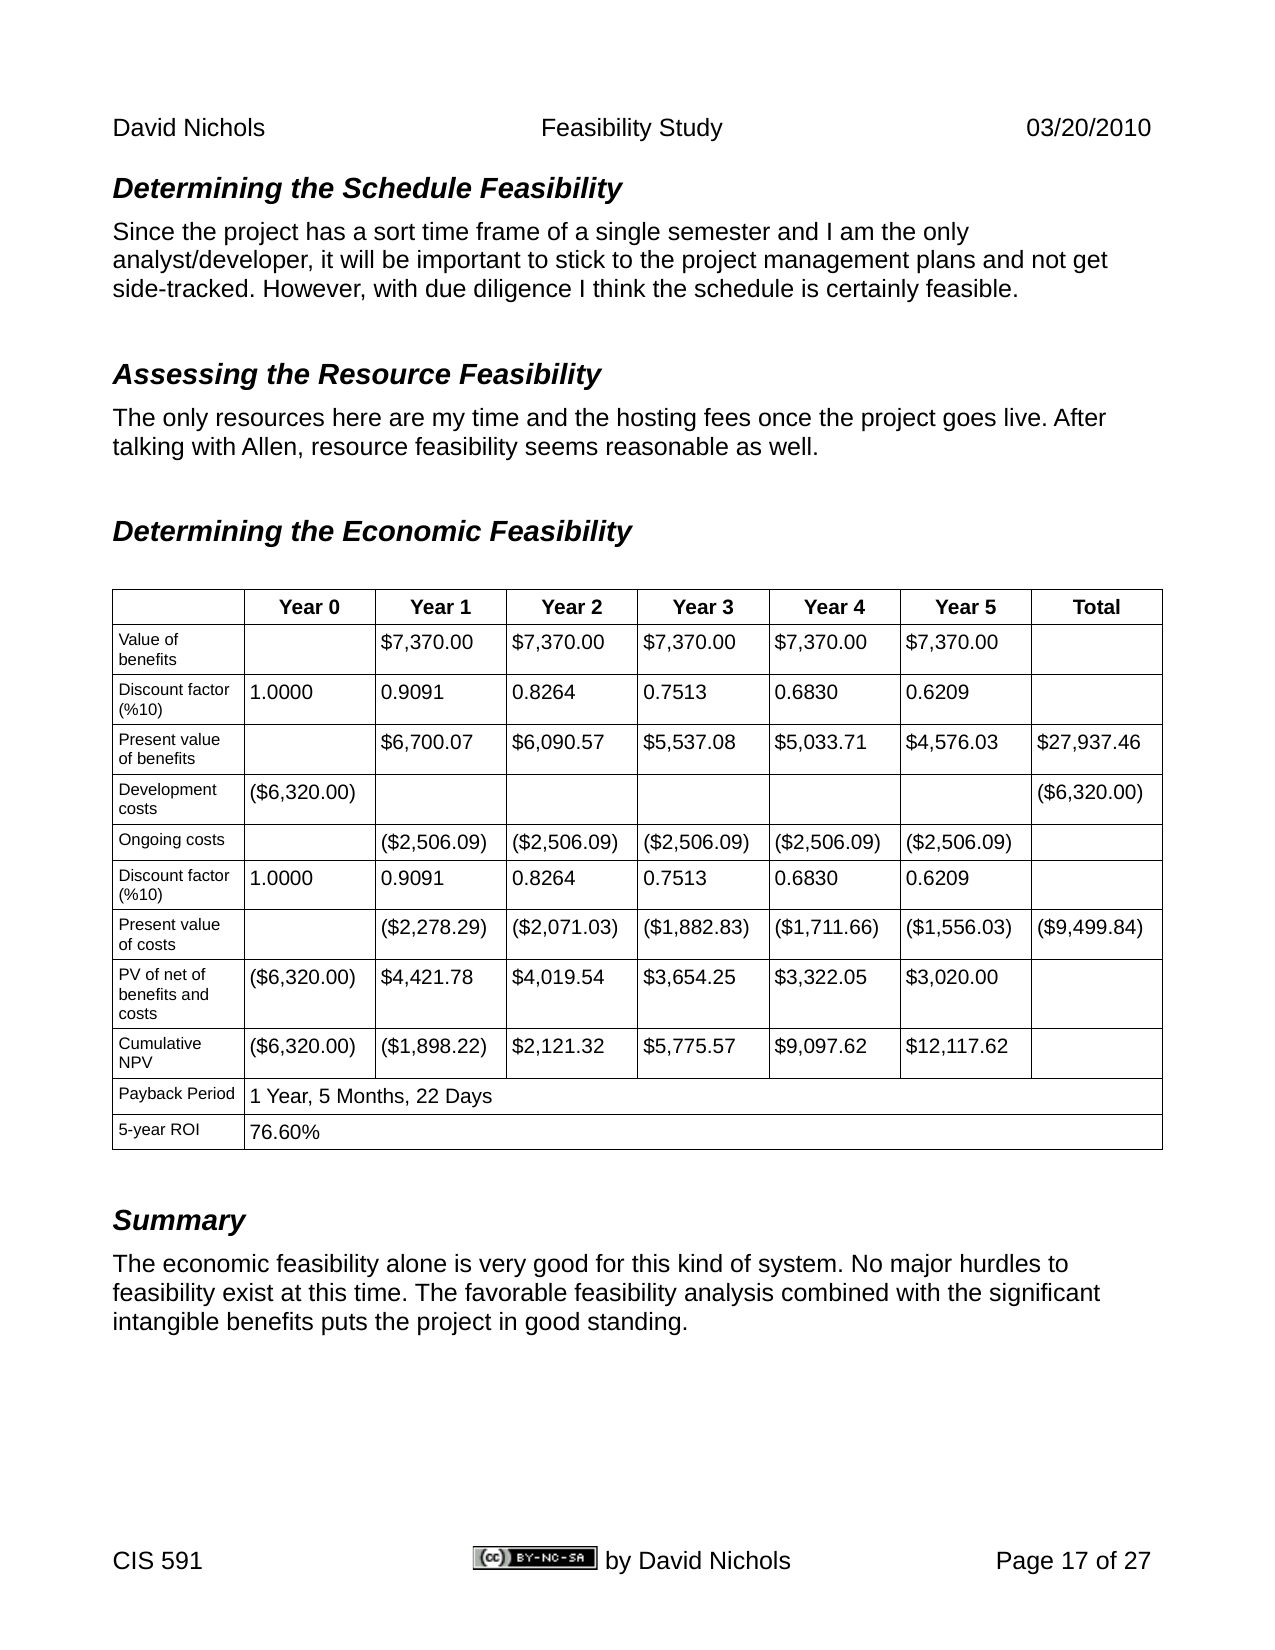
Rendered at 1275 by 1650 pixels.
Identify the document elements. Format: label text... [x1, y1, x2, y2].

table_cell ($2,506.09) [901, 825, 1031, 859]
table_cell Payback Period [113, 1079, 244, 1114]
table_cell [1032, 1029, 1162, 1078]
table_cell [1032, 861, 1162, 909]
table_cell 0.8264 [507, 675, 637, 724]
table_cell $7,370.00 [638, 625, 769, 674]
table_cell $9,097.62 [770, 1029, 900, 1078]
table_cell 0.6209 [901, 675, 1031, 724]
table_cell $4,019.54 [507, 960, 637, 1028]
table_header Year 4 [770, 590, 900, 624]
table_cell Present value of costs [113, 910, 244, 959]
text The economic feasibility alone is very good for this kind of system. No major hurdles to feasibility exist at this time. The favorable feasibility analysis combined with the significant intangible benefits puts the project in good standing. [112, 1249, 1162, 1335]
table_cell 0.9091 [376, 861, 506, 909]
table_cell [1032, 960, 1162, 1028]
table_cell $3,322.05 [770, 960, 900, 1028]
table_cell $7,370.00 [770, 625, 900, 674]
text The only resources here are my time and the hosting fees once the project goes live. After talking with Allen, resource feasibility seems reasonable as well. [112, 403, 1162, 460]
table_cell [770, 775, 900, 824]
table_cell ($6,320.00) [1032, 775, 1162, 824]
table_cell ($1,882.83) [638, 910, 769, 959]
subtitle Determining the Economic Feasibility [112, 514, 1162, 548]
table_cell $27,937.46 [1032, 725, 1162, 774]
subtitle Assessing the Resource Feasibility [112, 357, 1162, 390]
table_cell ($6,320.00) [245, 1029, 375, 1078]
table_cell [376, 775, 506, 824]
table_cell $6,700.07 [376, 725, 506, 774]
table_header Year 5 [901, 590, 1031, 624]
table_cell 76.60% [245, 1115, 1162, 1149]
table_cell [245, 725, 375, 774]
table_cell $4,576.03 [901, 725, 1031, 774]
table_cell $7,370.00 [507, 625, 637, 674]
table_cell [245, 625, 375, 674]
table_cell Cumulative NPV [113, 1029, 244, 1078]
table_header Year 3 [638, 590, 769, 624]
table_cell 0.6830 [770, 675, 900, 724]
table_cell $5,537.08 [638, 725, 769, 774]
table_cell $12,117.62 [901, 1029, 1031, 1078]
table_cell ($2,506.09) [638, 825, 769, 859]
table_cell ($2,278.29) [376, 910, 506, 959]
table_header Year 2 [507, 590, 637, 624]
table_cell ($9,499.84) [1032, 910, 1162, 959]
picture [472, 1546, 598, 1570]
table_cell $6,090.57 [507, 725, 637, 774]
table_cell ($6,320.00) [245, 775, 375, 824]
table_cell $5,033.71 [770, 725, 900, 774]
table_cell [901, 775, 1031, 824]
table_cell $5,775.57 [638, 1029, 769, 1078]
text Since the project has a sort time frame of a single semester and I am the only analyst/developer, it will be important to stick to the project management plans and not get side-tracked. However, with due diligence I think the schedule is certainly feasible. [112, 217, 1162, 303]
table_cell $7,370.00 [376, 625, 506, 674]
table_cell ($2,506.09) [507, 825, 637, 859]
table_cell [245, 910, 375, 959]
table_cell 0.6830 [770, 861, 900, 909]
table_cell Present value of benefits [113, 725, 244, 774]
table_cell ($2,071.03) [507, 910, 637, 959]
table_cell Discount factor (%10) [113, 675, 244, 724]
table_cell 5-year ROI [113, 1115, 244, 1149]
table_cell PV of net of benefits and costs [113, 960, 244, 1028]
table_cell [245, 825, 375, 859]
table_cell Development costs [113, 775, 244, 824]
table_cell $4,421.78 [376, 960, 506, 1028]
table_cell 1 Year, 5 Months, 22 Days [245, 1079, 1162, 1114]
table_cell [507, 775, 637, 824]
table_cell 0.7513 [638, 861, 769, 909]
table_header [113, 590, 244, 624]
table_cell 1.0000 [245, 861, 375, 909]
table_cell 0.6209 [901, 861, 1031, 909]
table_cell [638, 775, 769, 824]
table_cell $7,370.00 [901, 625, 1031, 674]
table_cell $3,020.00 [901, 960, 1031, 1028]
table_cell [1032, 625, 1162, 674]
table_cell Ongoing costs [113, 825, 244, 859]
table_header Year 0 [245, 590, 375, 624]
table_cell ($2,506.09) [376, 825, 506, 859]
table_cell Value of benefits [113, 625, 244, 674]
table_cell ($1,711.66) [770, 910, 900, 959]
table_cell ($6,320.00) [245, 960, 375, 1028]
table_cell Discount factor (%10) [113, 861, 244, 909]
table_cell [1032, 675, 1162, 724]
table_cell 0.9091 [376, 675, 506, 724]
subtitle Summary [112, 1203, 1162, 1237]
subtitle Determining the Schedule Feasibility [112, 171, 1162, 204]
table_cell ($1,556.03) [901, 910, 1031, 959]
table_cell $2,121.32 [507, 1029, 637, 1078]
table_cell [1032, 825, 1162, 859]
table_cell ($2,506.09) [770, 825, 900, 859]
table_cell 0.7513 [638, 675, 769, 724]
table_header Total [1032, 590, 1162, 624]
table_header Year 1 [376, 590, 506, 624]
table_cell ($1,898.22) [376, 1029, 506, 1078]
table_cell 0.8264 [507, 861, 637, 909]
table_cell 1.0000 [245, 675, 375, 724]
table_cell $3,654.25 [638, 960, 769, 1028]
